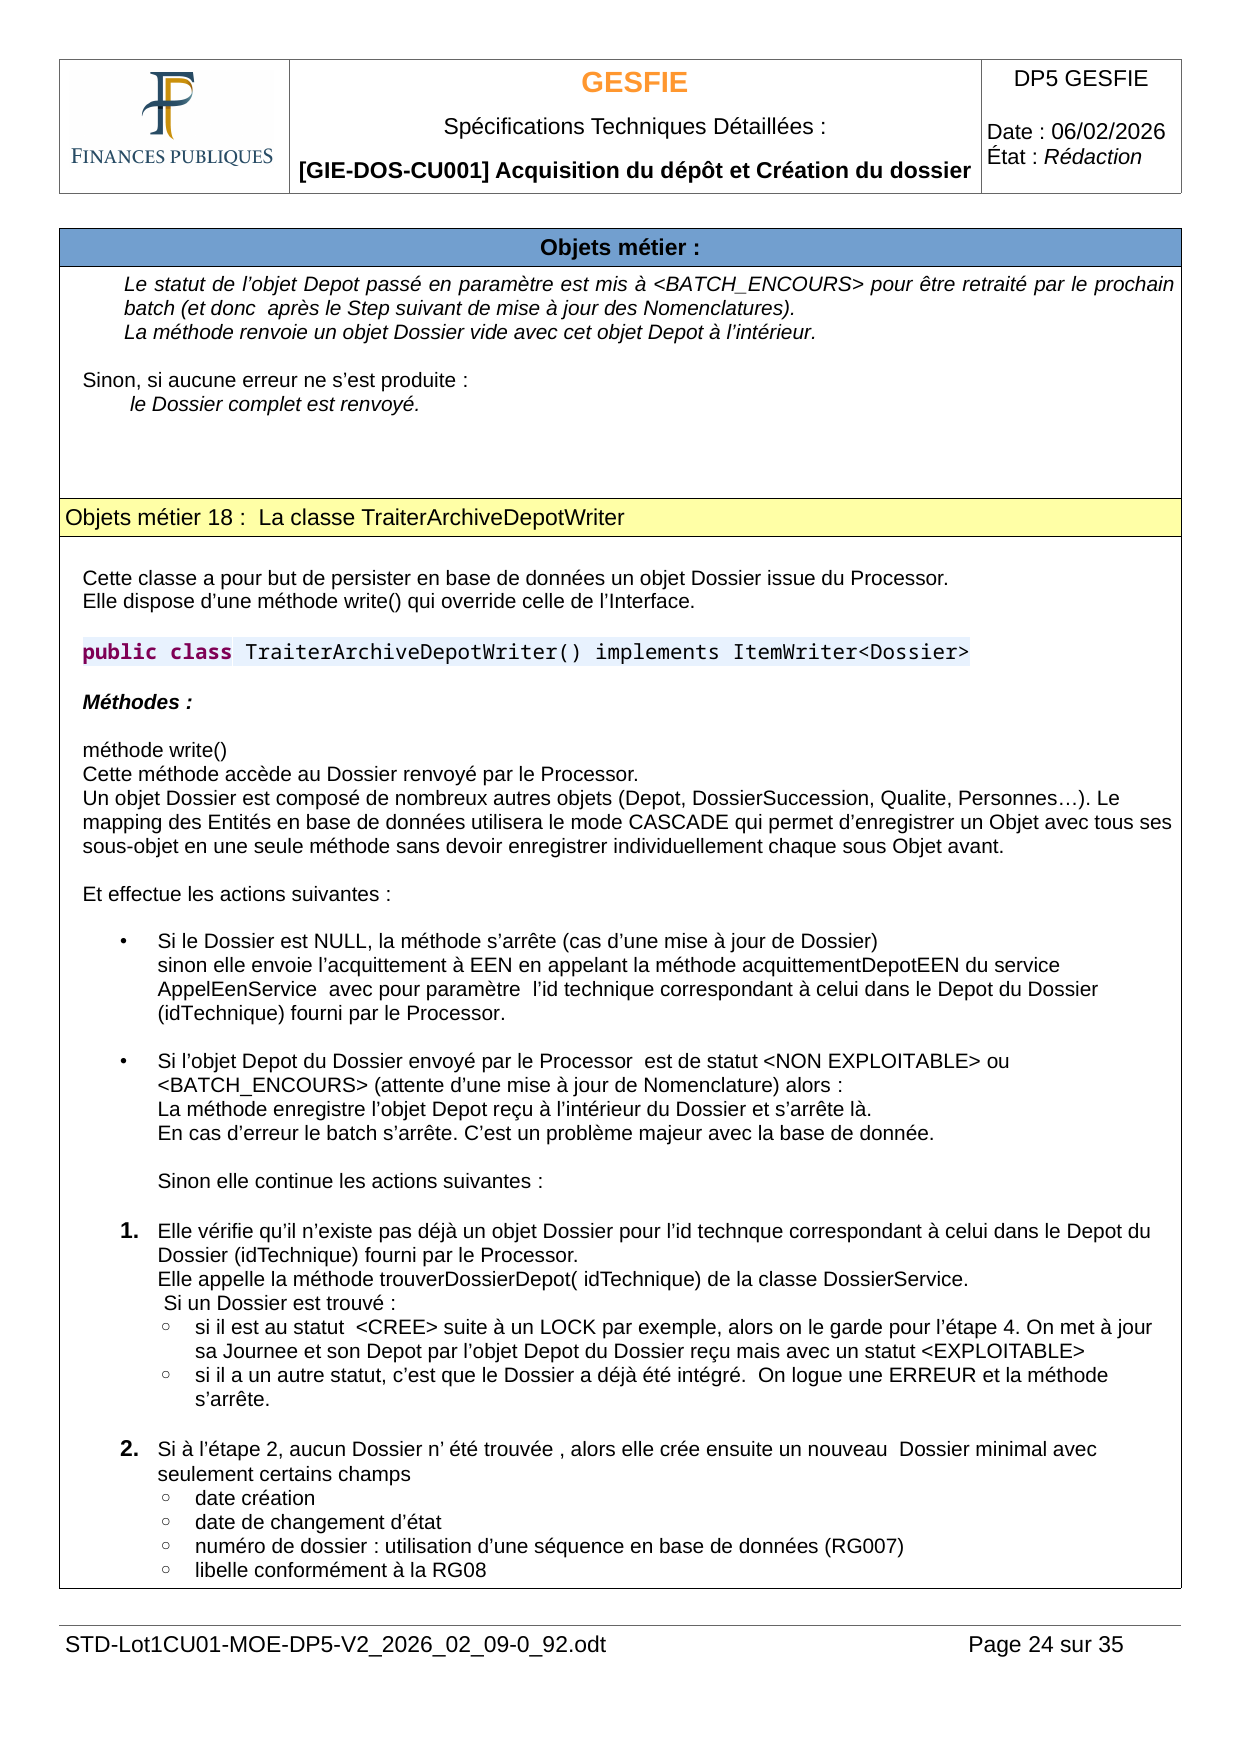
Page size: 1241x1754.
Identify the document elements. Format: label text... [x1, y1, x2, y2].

picture [69, 70, 274, 168]
table_header Objets métier : [60, 229, 1181, 266]
table_cell Le statut de l’objet Depot passé en paramètre est mis à <BATCH_ENCOURS> pour être retraité par le prochain batch (et donc après le Step suivant de mise à jour des Nomenclatures). La méthode renvoie un objet Dossier vide avec cet objet Depot à l’intérieur. Sinon, si aucune erreur ne s’est produite : le Dossier complet est renvoyé. [60, 267, 1181, 498]
table_cell Cette classe a pour but de persister en base de données un objet Dossier issue du Processor. Elle dispose d’une méthode write() qui override celle de l’Interface. public class TraiterArchiveDepotWriter() implements ItemWriter<Dossier> Méthodes : méthode write() Cette méthode accède au Dossier renvoyé par le Processor. Un objet Dossier est composé de nombreux autres objets (Depot, DossierSuccession, Qualite, Personnes…). Le mapping des Entités en base de données utilisera le mode CASCADE qui permet d’enregistrer un Objet avec tous ses sous-objet en une seule méthode sans devoir enregistrer individuellement chaque sous Objet avant. Et effectue les actions suivantes : Si le Dossier est NULL, la méthode s’arrête (cas d’une mise à jour de Dossier) sinon elle envoie l’acquittement à EEN en appelant la méthode acquittementDepotEEN du service AppelEenService avec pour paramètre l’id technique correspondant à celui dans le Depot du Dossier (idTechnique) fourni par le Processor. Si l’objet Depot du Dossier envoyé par le Processor est de statut <NON EXPLOITABLE> ou <BATCH_ENCOURS> (attente d’une mise à jour de Nomenclature) alors : La méthode enregistre l’objet Depot reçu à l’intérieur du Dossier et s’arrête là. En cas d’erreur le batch s’arrête. C’est un problème majeur avec la base de donnée. Sinon elle continue les actions suivantes : Elle vérifie qu’il n’existe pas déjà un objet Dossier pour l’id technque correspondant à celui dans le Depot du Dossier (idTechnique) fourni par le Processor. Elle appelle la méthode trouverDossierDepot( idTechnique) de la classe DossierService. Si un Dossier est trouvé : si il est au statut <CREE> suite à un LOCK par exemple, alors on le garde pour l’étape 4. On met à jour sa Journee et son Depot par l’objet Depot du Dossier reçu mais avec un statut <EXPLOITABLE> si il a un autre statut, c’est que le Dossier a déjà été intégré. On logue une ERREUR et la méthode s’arrête. Si à l’étape 2, aucun Dossier n’ été trouvée , alors elle crée ensuite un nouveau Dossier minimal avec seulement certains champs date création date de changement d’état numéro de dossier : utilisation d’une séquence en base de données (RG007) libelle conformément à la RG08 Nature du document (« SU »)_NOM défunt_PRENOM défunt_ date décès (format JJMMAAAA). statut <CREE> un objet Journee correspondant à la journée ouverte l’objet Depot du Dossier reçu mais avec un statut <EXPLOITABLE> La méthode enregistre le Dossier et provoque le COMMIT de la transaction pour enregistrer le Dossier avec son Dépôt. En cas d’erreur le batch s’arrête. C’est un problème majeur avec la base de donnée et une mise à jour du Dossier à l’état <Erreur Création> est peu probable. Ensuite, elle met à jour en base le Dossier minimal (obtenu à l’étape 2 ou l’étape 3) à partir du dossier complet reçu du Processor. La méthode provoque le COMMIT de la transaction pour enregistrer le Dossier. Si une erreur de Lock de la base est renvoyée ( ObjectOptimisticLockingFailureException ) , l’enregistrement échoue et pourra être traité plus tard. Pour cela, la méthode met à jour l’objet Depot du Dossier au statut <BATCH_ENCOURS> et une nouvelle date de changement d’état et enregistre cet objet Depot en base pour être retraité lors du prochain batch. Si une autre erreur se produit , cela signifie que la base a un problème majeur. Le Depot sera retraité dans un délai plus long par le batch de Reprise. Le Depot reste alors au statut <EXPLOITABLE> Si aucune erreur n’est rencontrée : L’archive est déplacé dans le répertoire <INTEGRE>. Les pièces jointes sont déplacées dans le répertoire <PJ>. En cas d’erreur à ce stade (IOException) , une erreur est loguée. Si les pièces jointes ne sont pas déplacées, une action de l’exploitant sera nécessaire car l’IHM ne pourra les retrouver . Le message d’erreur le mentionnera. Si aucune erreur ne s’est produite lors du traitement des fichiers sur disque, le répertoire de travail créé pour dézipper est aussi supprimé La méthode initie un objet de la table de travail des batch pour provoquer le batch du CU04. La méthode appelle la méthode programmerTraitementDepots avec l’id_depot du Depot comme paramètre (cd STD CU04). [60, 537, 1181, 1587]
table_cell Objets métier 18 : La classe TraiterArchiveDepotWriter [60, 499, 1181, 536]
